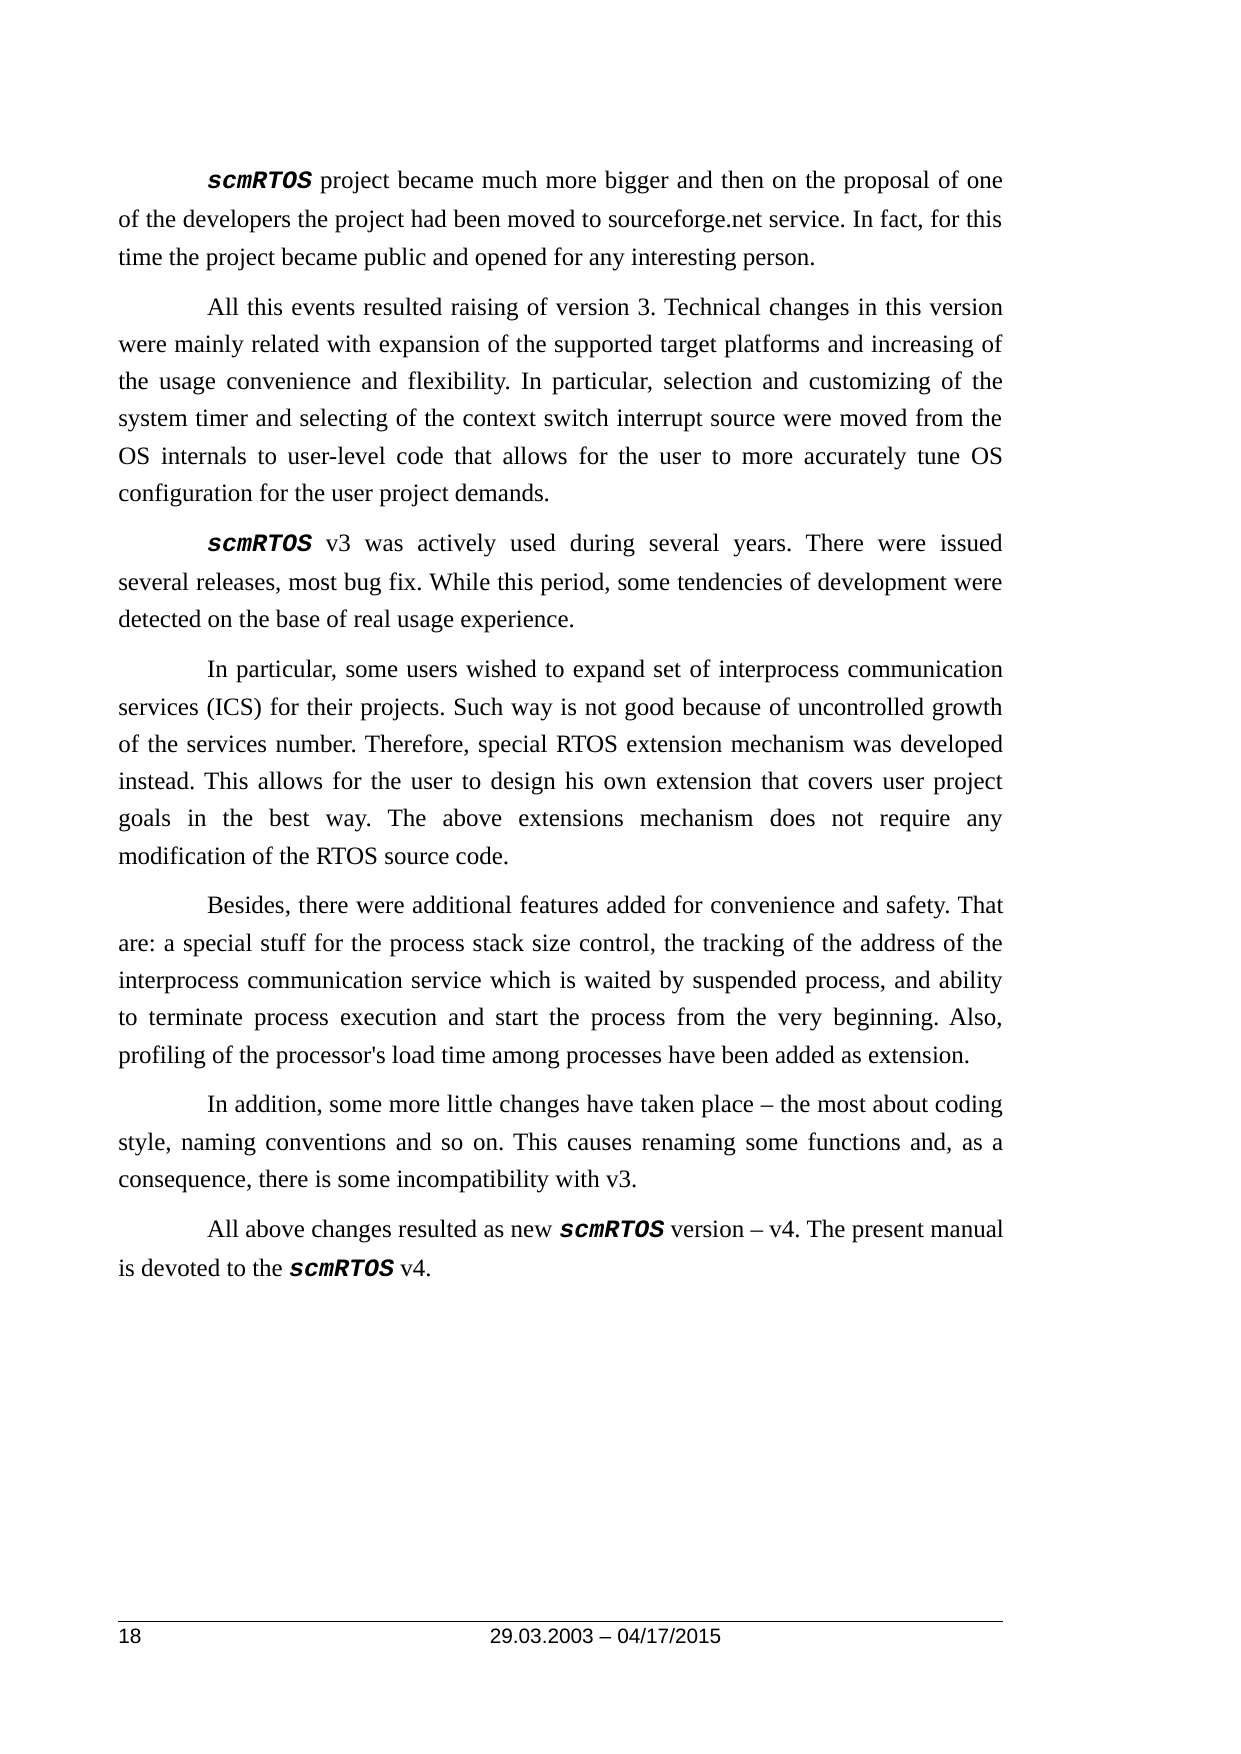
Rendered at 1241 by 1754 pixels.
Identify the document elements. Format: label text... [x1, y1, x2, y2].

text Besides, there were additional features added for convenience and safety. That are: a special stuff for the process stack size control, the tracking of the address of the interprocess communication service which is waited by suspended process, and ability to terminate process execution and start the process from the very beginning. Also, profiling of the processor's load time among processes have been added as extension. [118, 891, 1004, 1068]
text In particular, some users wished to expand set of interprocess communication services (ICS) for their projects. Such way is not good because of uncontrolled growth of the services number. Therefore, special RTOS extension mechanism was developed instead. This allows for the user to design his own extension that covers user project goals in the best way. The above extensions mechanism does not require any modification of the RTOS source code. [118, 654, 1004, 869]
text All this events resulted raising of version 3. Technical changes in this version were mainly related with expansion of the supported target platforms and increasing of the usage convenience and flexibility. In particular, selection and customizing of the system timer and selecting of the context switch interrupt source were moved from the OS internals to user-level code that allows for the user to more accurately tune OS configuration for the user project demands. [118, 292, 1004, 507]
text All above changes resulted as new scmRTOS version – v4. The present manual is devoted to the scmRTOS v4. [118, 1214, 1004, 1284]
text In addition, some more little changes have taken place – the most about coding style, naming conventions and so on. This causes renaming some functions and, as a consequence, there is some incompatibility with v3. [118, 1089, 1004, 1193]
text scmRTOS v3 was actively used during several years. There were issued several releases, most bug fix. While this period, some tendencies of development were detected on the base of real usage experience. [118, 528, 1004, 633]
text scmRTOS project became much more bigger and then on the proposal of one of the developers the project had been moved to sourceforge.net service. In fact, for this time the project became public and opened for any interesting person. [118, 165, 1004, 271]
